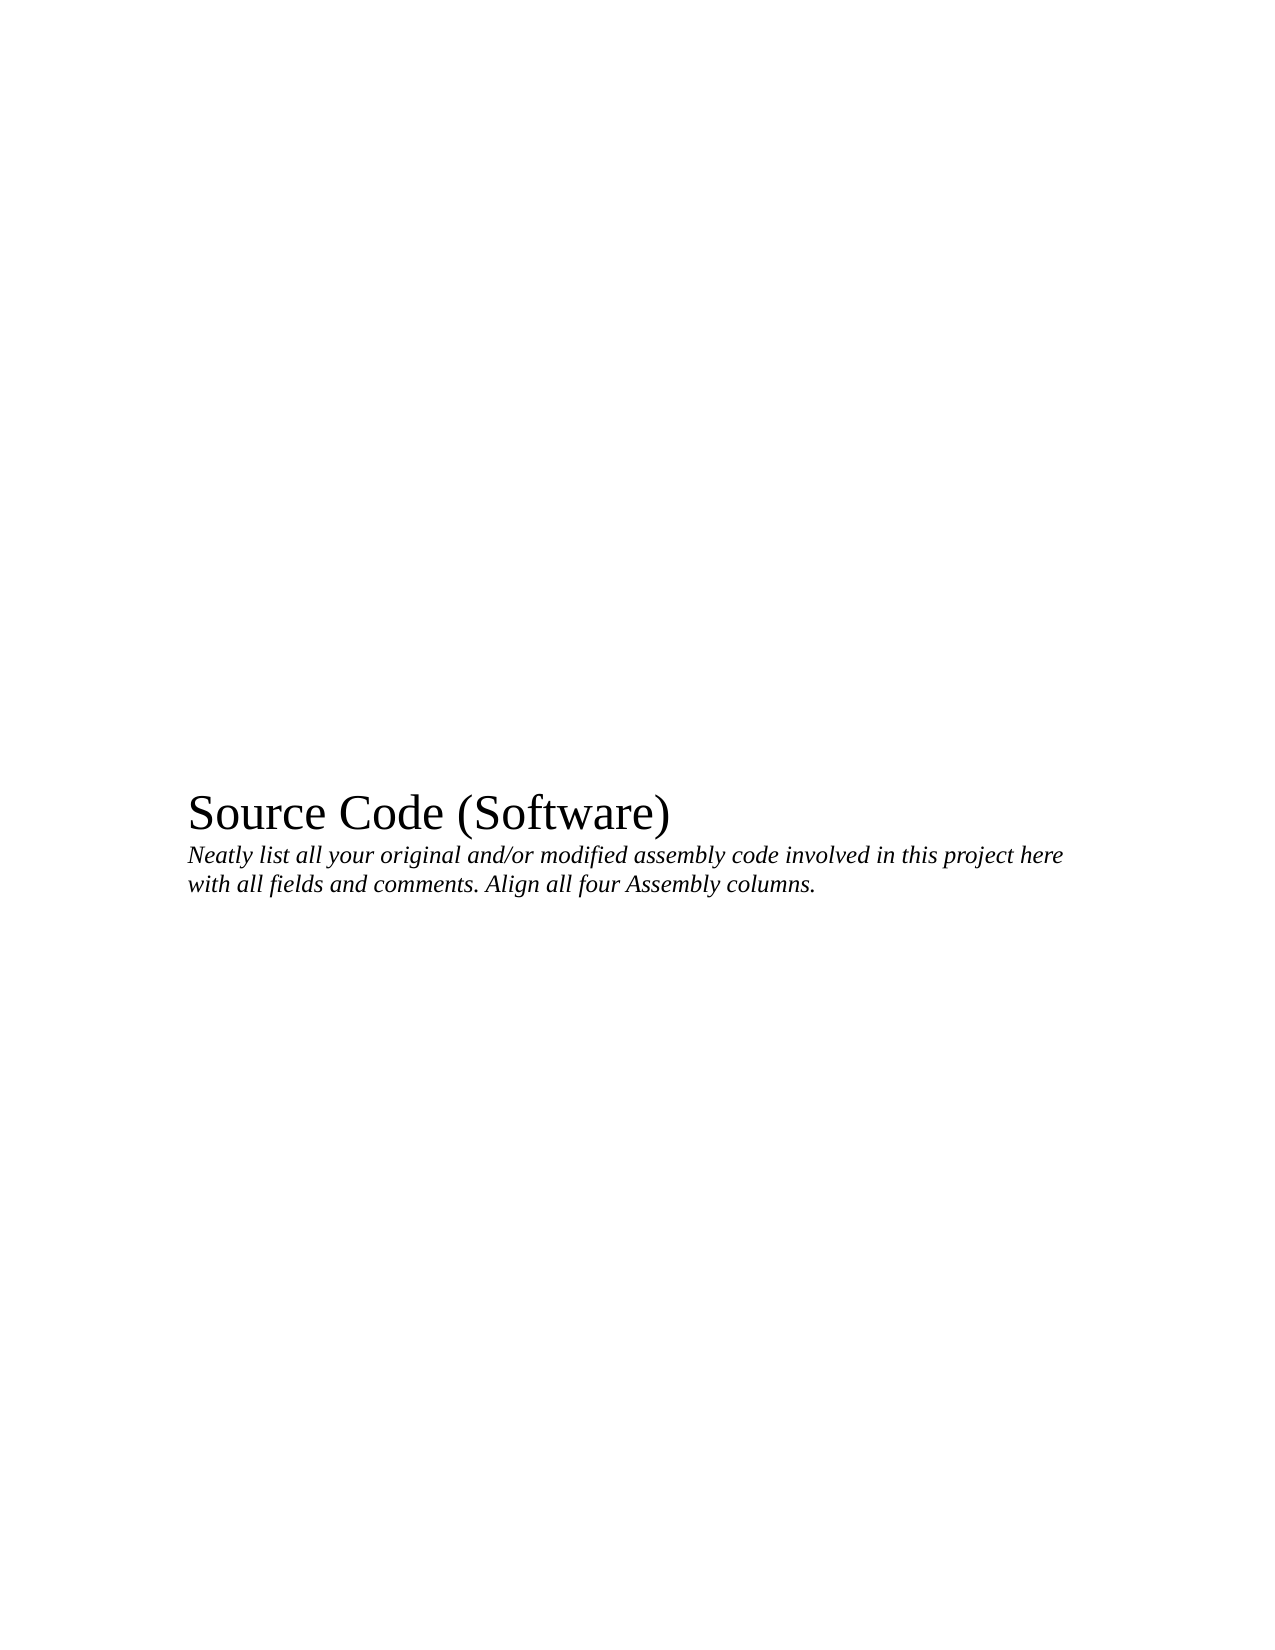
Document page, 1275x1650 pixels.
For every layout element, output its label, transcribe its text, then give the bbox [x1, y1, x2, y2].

text Source Code (Software) [187, 782, 1087, 840]
text Neatly list all your original and/or modified assembly code involved in this project here with all fields and comments. Align all four Assembly columns. [187, 840, 1087, 897]
